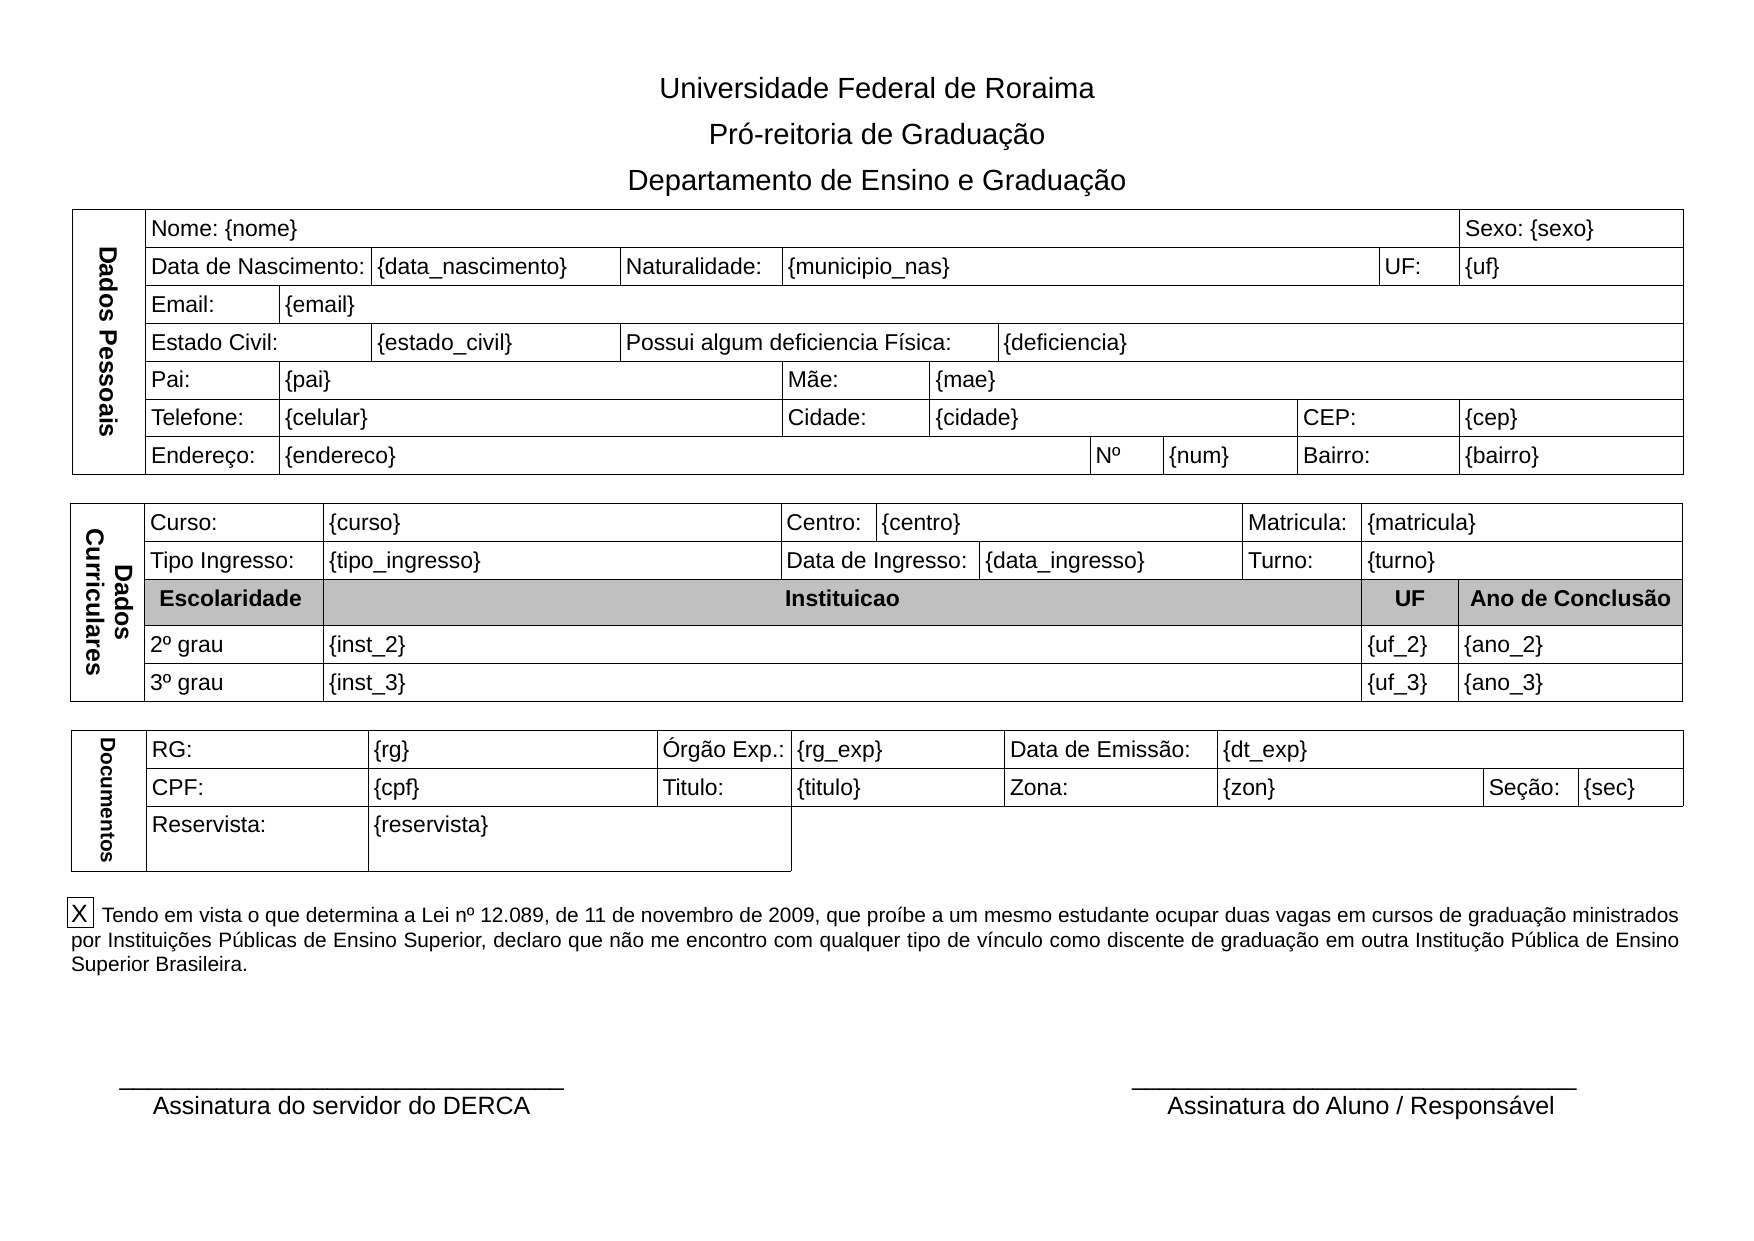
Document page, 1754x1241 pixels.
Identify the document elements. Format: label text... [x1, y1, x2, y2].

table_cell {pai} [280, 362, 782, 398]
table_header {rg_exp} [792, 731, 1004, 768]
table_cell Nº [1091, 437, 1163, 474]
table_header {rg} [369, 731, 657, 768]
table_cell Telefone: [146, 400, 279, 436]
table_cell Data de Ingresso: [782, 542, 979, 579]
table_cell {titulo} [792, 769, 1004, 806]
table_cell {cpf} [369, 769, 657, 806]
table_cell Pai: [146, 362, 279, 398]
table_cell Zona: [1005, 769, 1217, 806]
text X Tendo em vista o que determina a Lei nº 12.089, de 11 de novembro de 2009, que proíbe a um mesmo estudante ocupar duas vagas em cursos de graduação ministrados por Instituições Públicas de Ensino Superior, declaro que não me encontro com qualquer tipo de vínculo como discente de graduação em outra Institução Pública de Ensino Superior Brasileira. [71, 899, 1683, 976]
table_cell {ano_3} [1459, 664, 1682, 701]
table_cell Reservista: [147, 807, 368, 871]
table_header RG: [147, 731, 368, 768]
table_cell Naturalidade: [621, 248, 782, 285]
table_cell {zon} [1218, 769, 1483, 806]
table_cell Bairro: [1298, 437, 1459, 474]
table_header {curso} [324, 504, 781, 541]
table_header {centro} [877, 504, 1242, 541]
table_header Data de Emissão: [1005, 731, 1217, 768]
table_cell {uf_2} [1362, 626, 1458, 663]
table_cell Possui algum deficiencia Física: [621, 324, 998, 361]
table_cell {tipo_ingresso} [324, 542, 781, 579]
table_cell {celular} [280, 400, 782, 436]
table_cell [792, 807, 1683, 871]
table_header Centro: [782, 504, 876, 541]
text Assinatura do servidor do DERCA Assinatura do Aluno / Responsável [71, 1091, 1683, 1120]
table_cell 3º grau [145, 664, 323, 701]
table_cell {deficiencia} [999, 324, 1683, 361]
table_cell Cidade: [783, 400, 929, 436]
table_cell Ano de Conclusão [1459, 580, 1682, 625]
table_header Matricula: [1243, 504, 1361, 541]
table_cell {data_ingresso} [980, 542, 1242, 579]
table_cell {estado_civil} [372, 324, 620, 361]
table_header {matricula} [1362, 504, 1682, 541]
table_cell {endereco} [280, 437, 1090, 474]
table_cell {data_nascimento} [372, 248, 620, 285]
table_cell 2º grau [145, 626, 323, 663]
table_cell {email} [280, 286, 1683, 323]
table_cell {cidade} [930, 400, 1297, 436]
table_header {dt_exp} [1218, 731, 1683, 768]
table_cell {inst_3} [324, 664, 1361, 701]
table_cell CPF: [147, 769, 368, 806]
table_cell UF: [1380, 248, 1459, 285]
table_cell {sec} [1579, 769, 1683, 806]
table_cell {uf} [1460, 248, 1683, 285]
table_cell UF [1362, 580, 1458, 625]
table_header Sexo: {sexo} [1460, 210, 1683, 247]
table_cell {num} [1164, 437, 1297, 474]
table_cell {municipio_nas} [783, 248, 1379, 285]
table_cell {inst_2} [324, 626, 1361, 663]
table_cell Titulo: [658, 769, 791, 806]
table_cell Mãe: [783, 362, 929, 398]
table_cell {uf_3} [1362, 664, 1458, 701]
table_cell {mae} [930, 362, 1683, 398]
table_cell Seção: [1484, 769, 1578, 806]
text Pró-reitoria de Graduação [71, 117, 1683, 150]
table_cell Endereço: [146, 437, 279, 474]
text ________________________________ ________________________________ [71, 1062, 1683, 1091]
table_cell Data de Nascimento: [146, 248, 371, 285]
table_cell CEP: [1298, 400, 1459, 436]
table_cell {bairro} [1460, 437, 1683, 474]
table_cell Instituicao [324, 580, 1361, 625]
table_cell {ano_2} [1459, 626, 1682, 663]
table_cell Email: [146, 286, 279, 323]
table_cell Escolaridade [145, 580, 323, 625]
table_cell {turno} [1362, 542, 1682, 579]
table_cell {reservista} [369, 807, 791, 871]
table_header Nome: {nome} [146, 210, 1459, 247]
table_cell Tipo Ingresso: [145, 542, 323, 579]
table_cell Turno: [1243, 542, 1361, 579]
table_cell Estado Civil: [146, 324, 371, 361]
table_header Dados Pessoais [73, 210, 145, 474]
table_header Dados Curriculares [71, 504, 144, 701]
table_header Curso: [145, 504, 323, 541]
table_header Órgão Exp.: [658, 731, 791, 768]
table_header Documentos [72, 731, 146, 871]
text Universidade Federal de Roraima [71, 71, 1683, 104]
table_cell {cep} [1460, 400, 1683, 436]
text Departamento de Ensino e Graduação [71, 163, 1683, 196]
